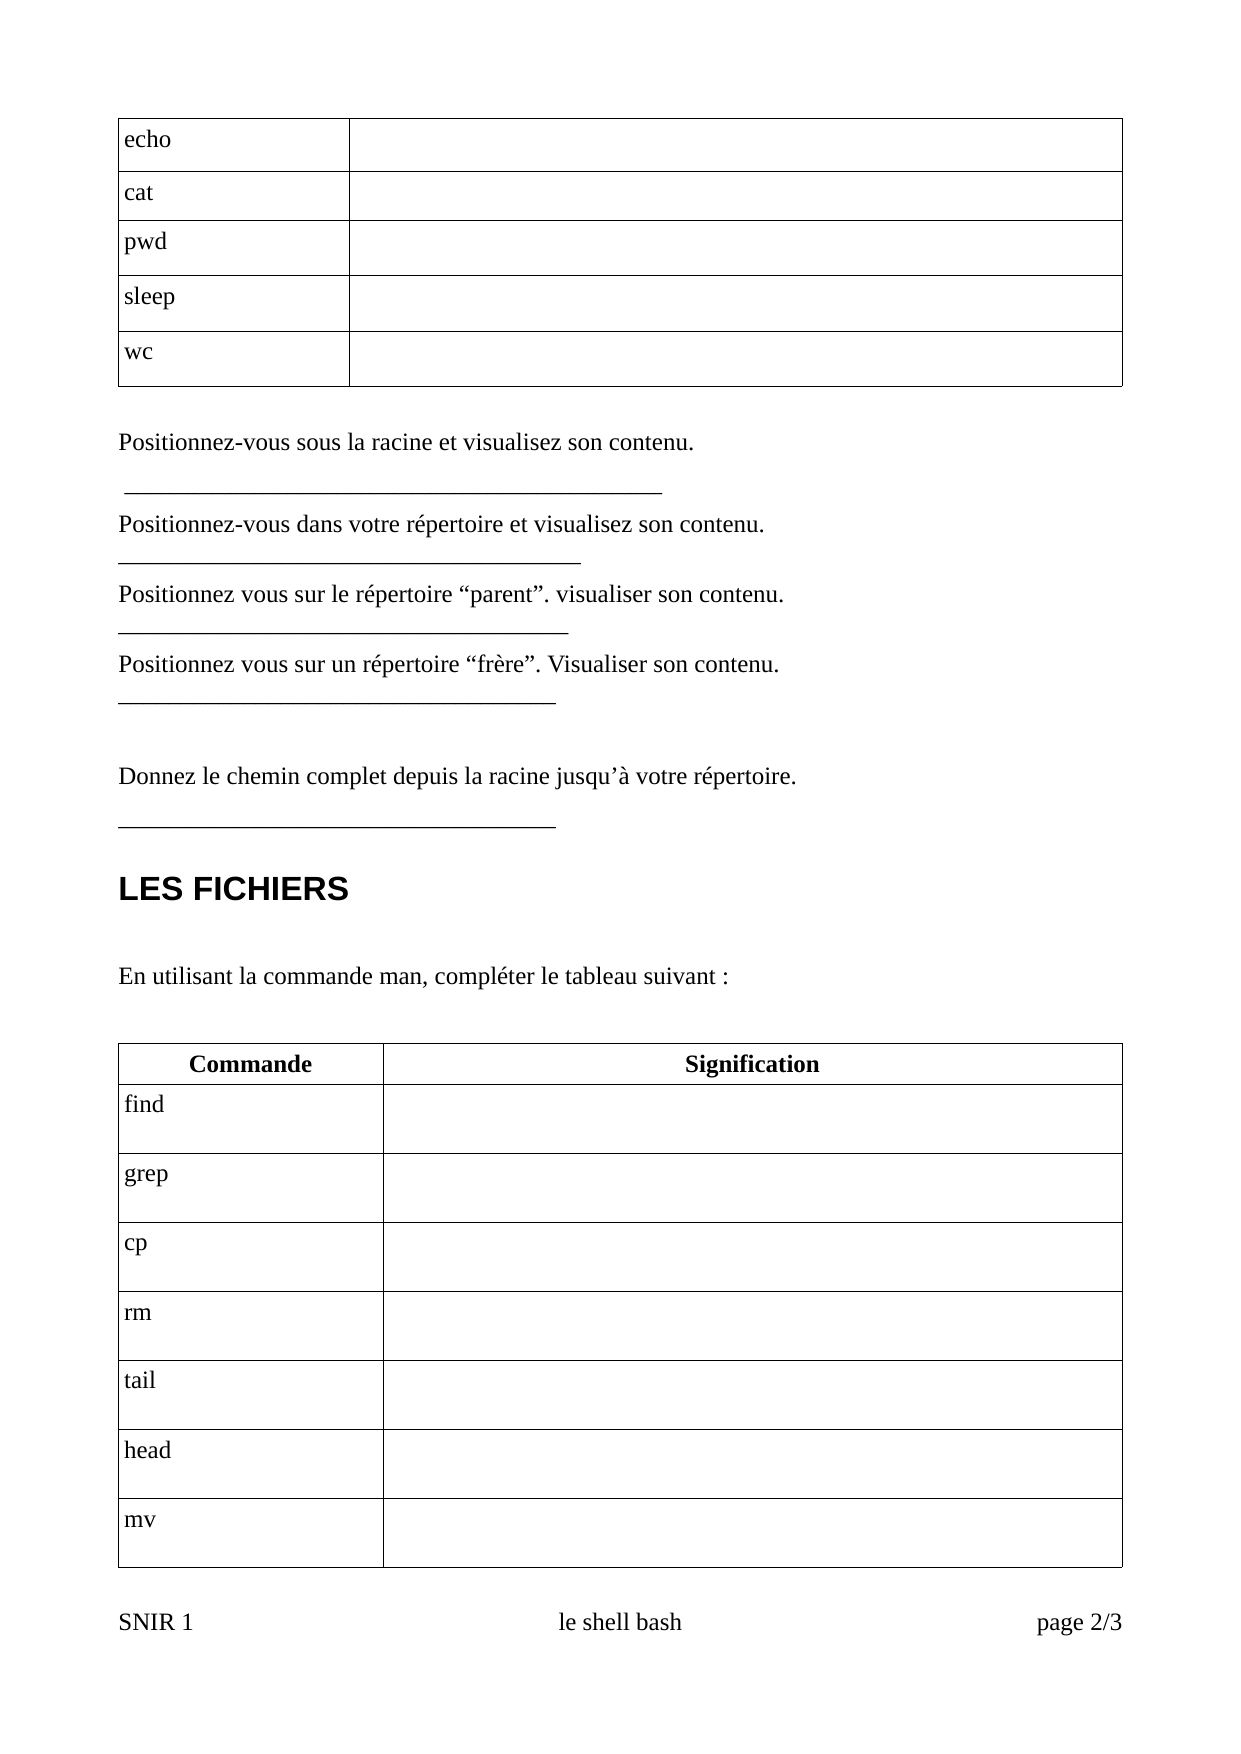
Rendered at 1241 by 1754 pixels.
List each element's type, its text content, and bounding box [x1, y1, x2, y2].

table_cell find [119, 1085, 383, 1153]
table_cell grep [119, 1154, 383, 1222]
table_header Signification [384, 1044, 1122, 1083]
table_cell [384, 1223, 1122, 1291]
table_cell tail [119, 1361, 383, 1429]
text Positionnez-vous sous la racine et visualisez son contenu. [118, 427, 1122, 456]
table_cell cat [119, 172, 349, 220]
text Positionnez-vous dans votre répertoire et visualisez son contenu. _____________________________________ [118, 509, 1122, 567]
table_cell [384, 1085, 1122, 1153]
table_cell [350, 119, 1122, 171]
table_cell cp [119, 1223, 383, 1291]
text Donnez le chemin complet depuis la racine jusqu’à votre répertoire. [118, 761, 1122, 789]
table_cell pwd [119, 221, 349, 275]
text ___________________________________ [118, 802, 1122, 831]
table_cell [350, 332, 1122, 386]
table_cell [384, 1430, 1122, 1498]
table_cell head [119, 1430, 383, 1498]
text Positionnez vous sur le répertoire “parent”. visualiser son contenu. ____________________________________ [118, 579, 1122, 637]
subtitle LES FICHIERS [118, 868, 1122, 907]
table_header Commande [119, 1044, 383, 1083]
table_cell echo [119, 119, 349, 171]
text Positionnez vous sur un répertoire “frère”. Visualiser son contenu. ___________________________________ [118, 649, 1122, 707]
text En utilisant la commande man, compléter le tableau suivant : [118, 961, 1122, 989]
table_cell [350, 276, 1122, 331]
table_cell wc [119, 332, 349, 386]
table_cell [350, 172, 1122, 220]
table_cell [384, 1499, 1122, 1567]
table_cell sleep [119, 276, 349, 331]
table_cell [384, 1292, 1122, 1360]
table_cell mv [119, 1499, 383, 1567]
text ___________________________________________ [118, 468, 1122, 497]
table_cell [350, 221, 1122, 275]
table_cell [384, 1154, 1122, 1222]
table_cell [384, 1361, 1122, 1429]
table_cell rm [119, 1292, 383, 1360]
